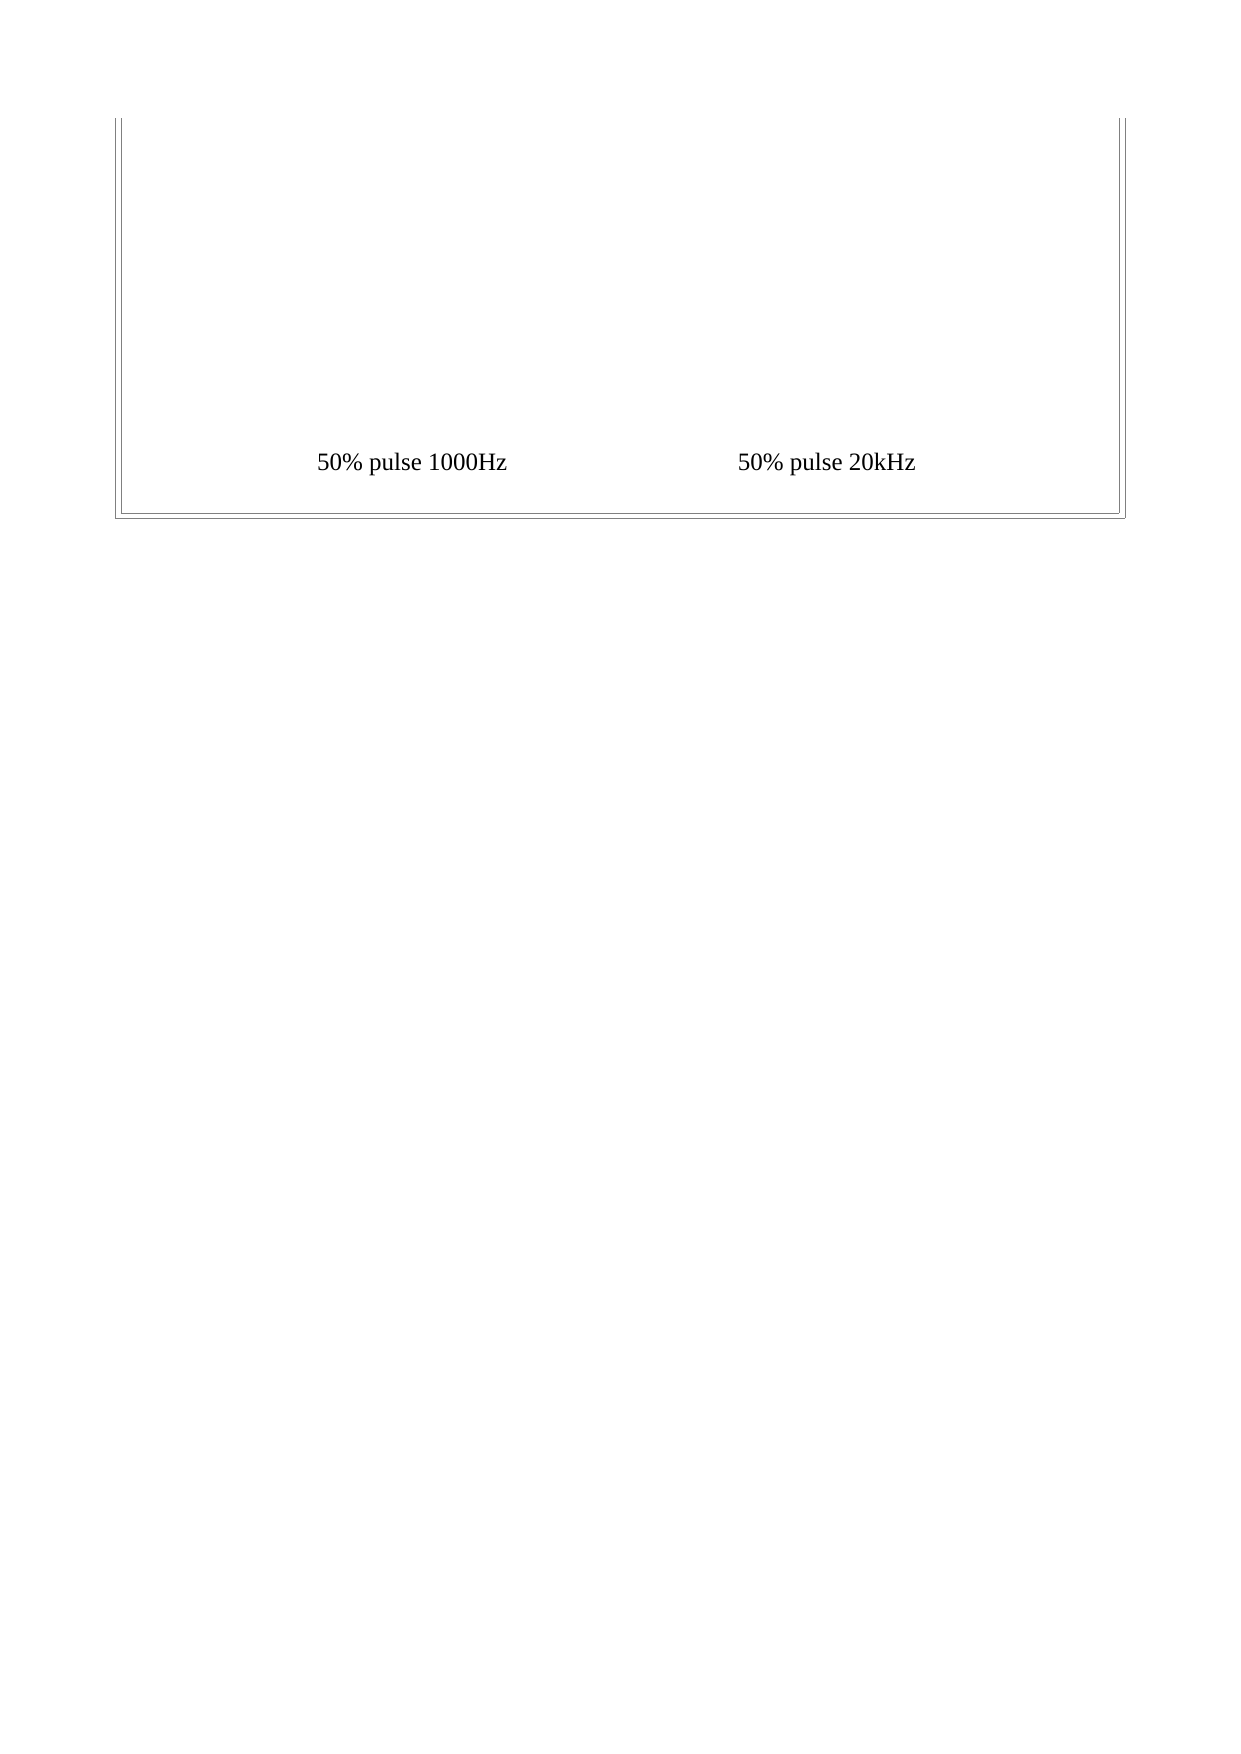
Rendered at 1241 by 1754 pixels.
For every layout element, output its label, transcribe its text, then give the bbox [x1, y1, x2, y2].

table_cell 50% pulse 20kHz [619, 118, 1034, 479]
table_cell [122, 118, 205, 479]
table_cell 50% pulse 1000Hz [205, 118, 618, 479]
table_cell [1035, 118, 1119, 479]
table_cell [122, 479, 1119, 513]
